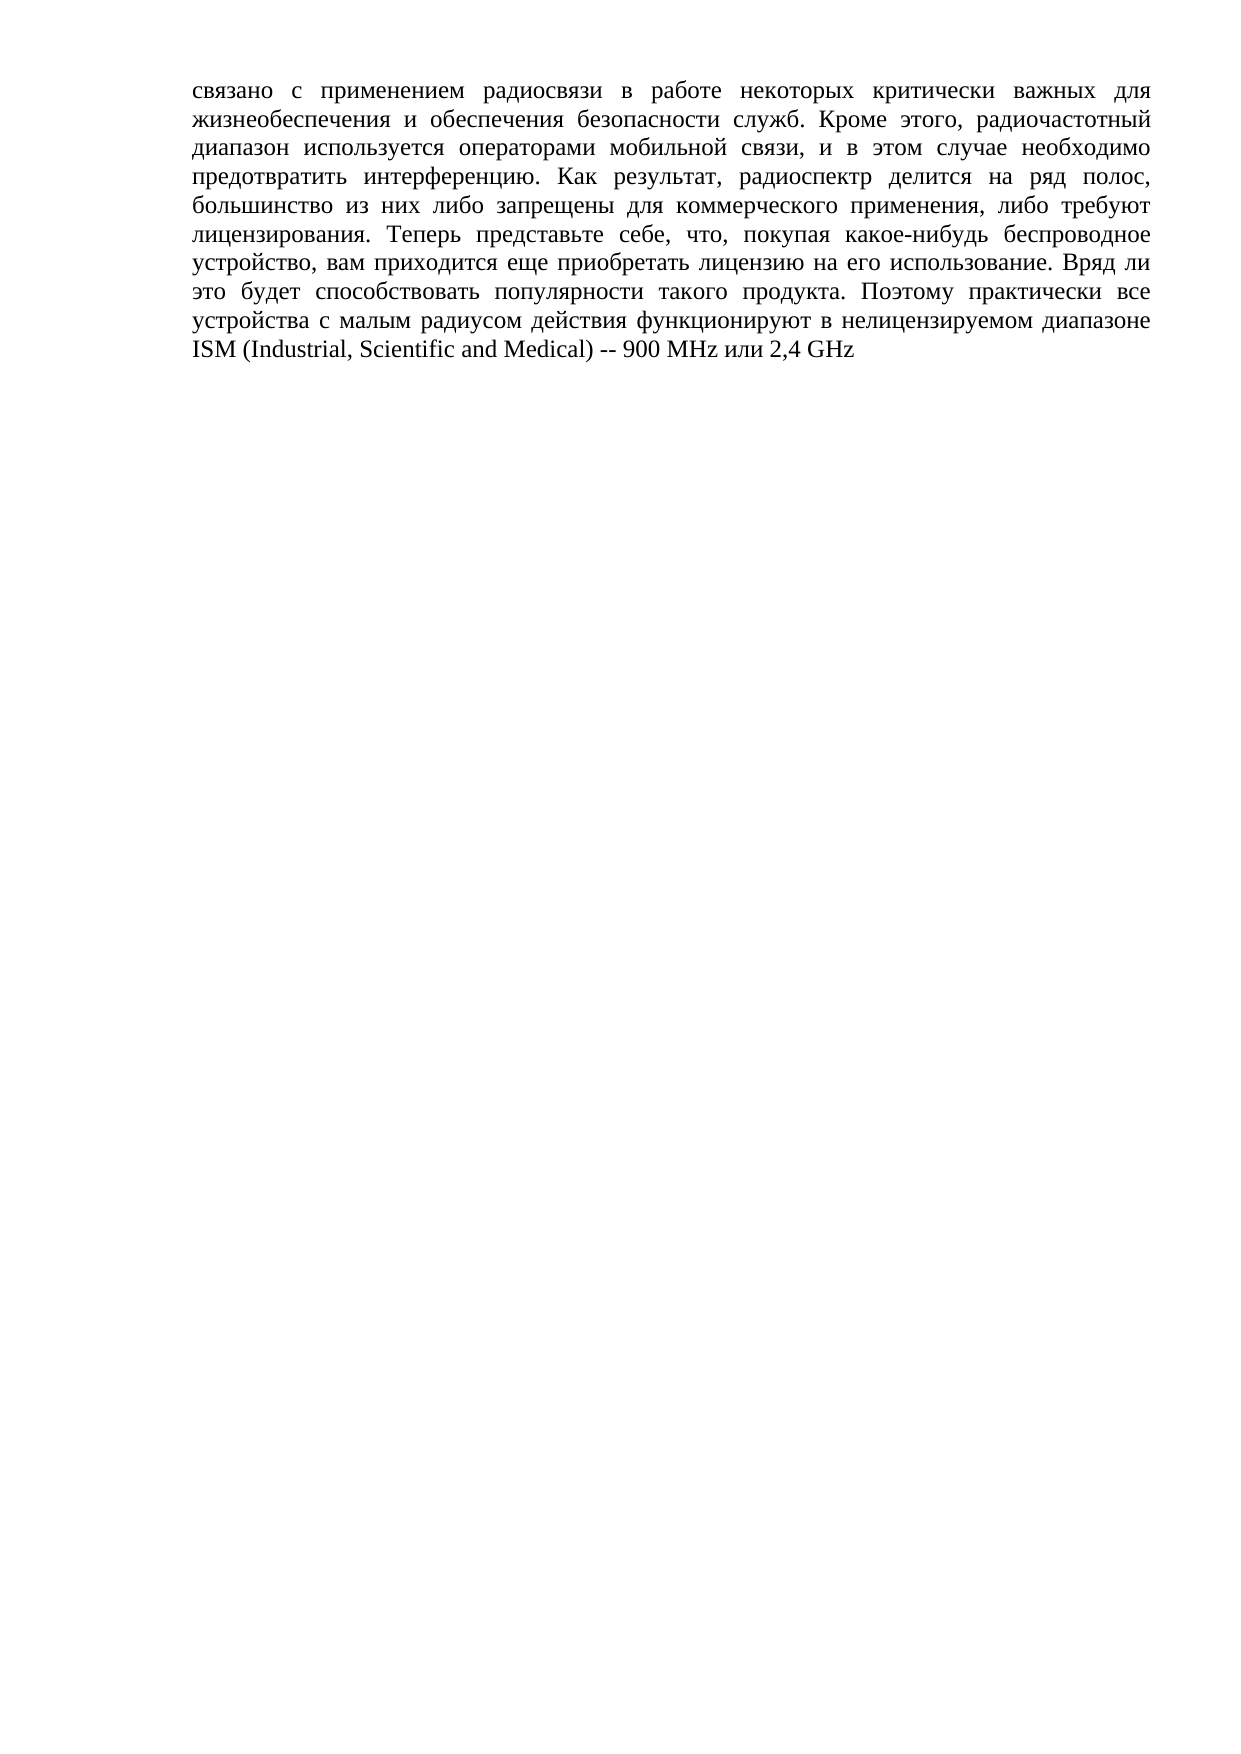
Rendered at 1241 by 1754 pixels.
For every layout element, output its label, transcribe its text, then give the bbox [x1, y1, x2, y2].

list связано с применением радиосвязи в работе некоторых критически важных для жизнеобеспечения и обеспечения безопасности служб. Кроме этого, радиочастотный диапазон используется операторами мобильной связи, и в этом случае необходимо предотвратить интерференцию. Как результат, радиоспектр делится на ряд полос, большинство из них либо запрещены для коммерческого применения, либо требуют лицензирования. Теперь представьте себе, что, покупая какое-нибудь беспроводное устройство, вам приходится еще приобретать лицензию на его использование. Вряд ли это будет способствовать популярности такого продукта. Поэтому практически все устройства с малым радиусом действия функционируют в нелицензируемом диапазоне ISM (Industrial, Scientific and Medical) -- 900 MHz или 2,4 GHz [162, 75, 1152, 362]
